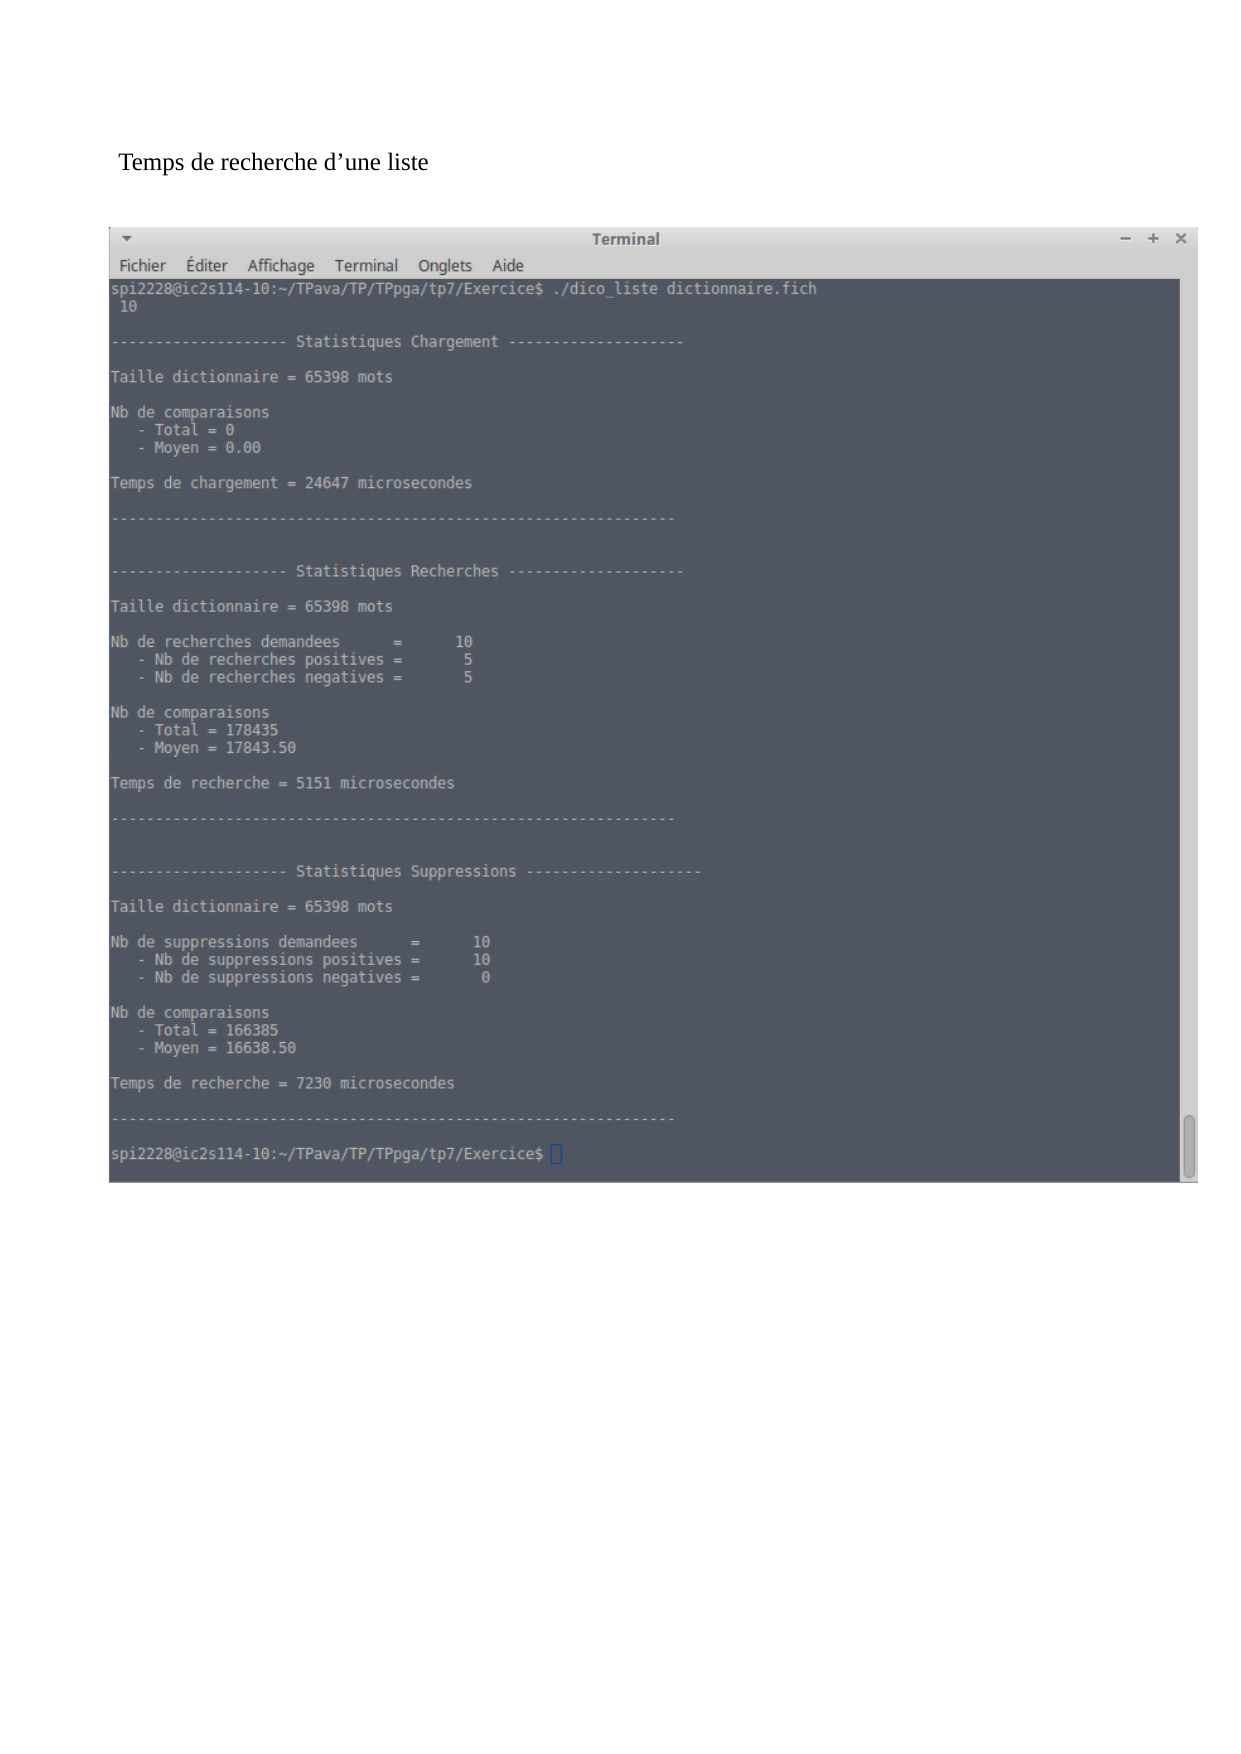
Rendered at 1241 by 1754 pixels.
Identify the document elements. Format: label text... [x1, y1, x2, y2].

picture [108, 227, 786, 1183]
text Temps de recherche d’une liste [118, 147, 1122, 176]
